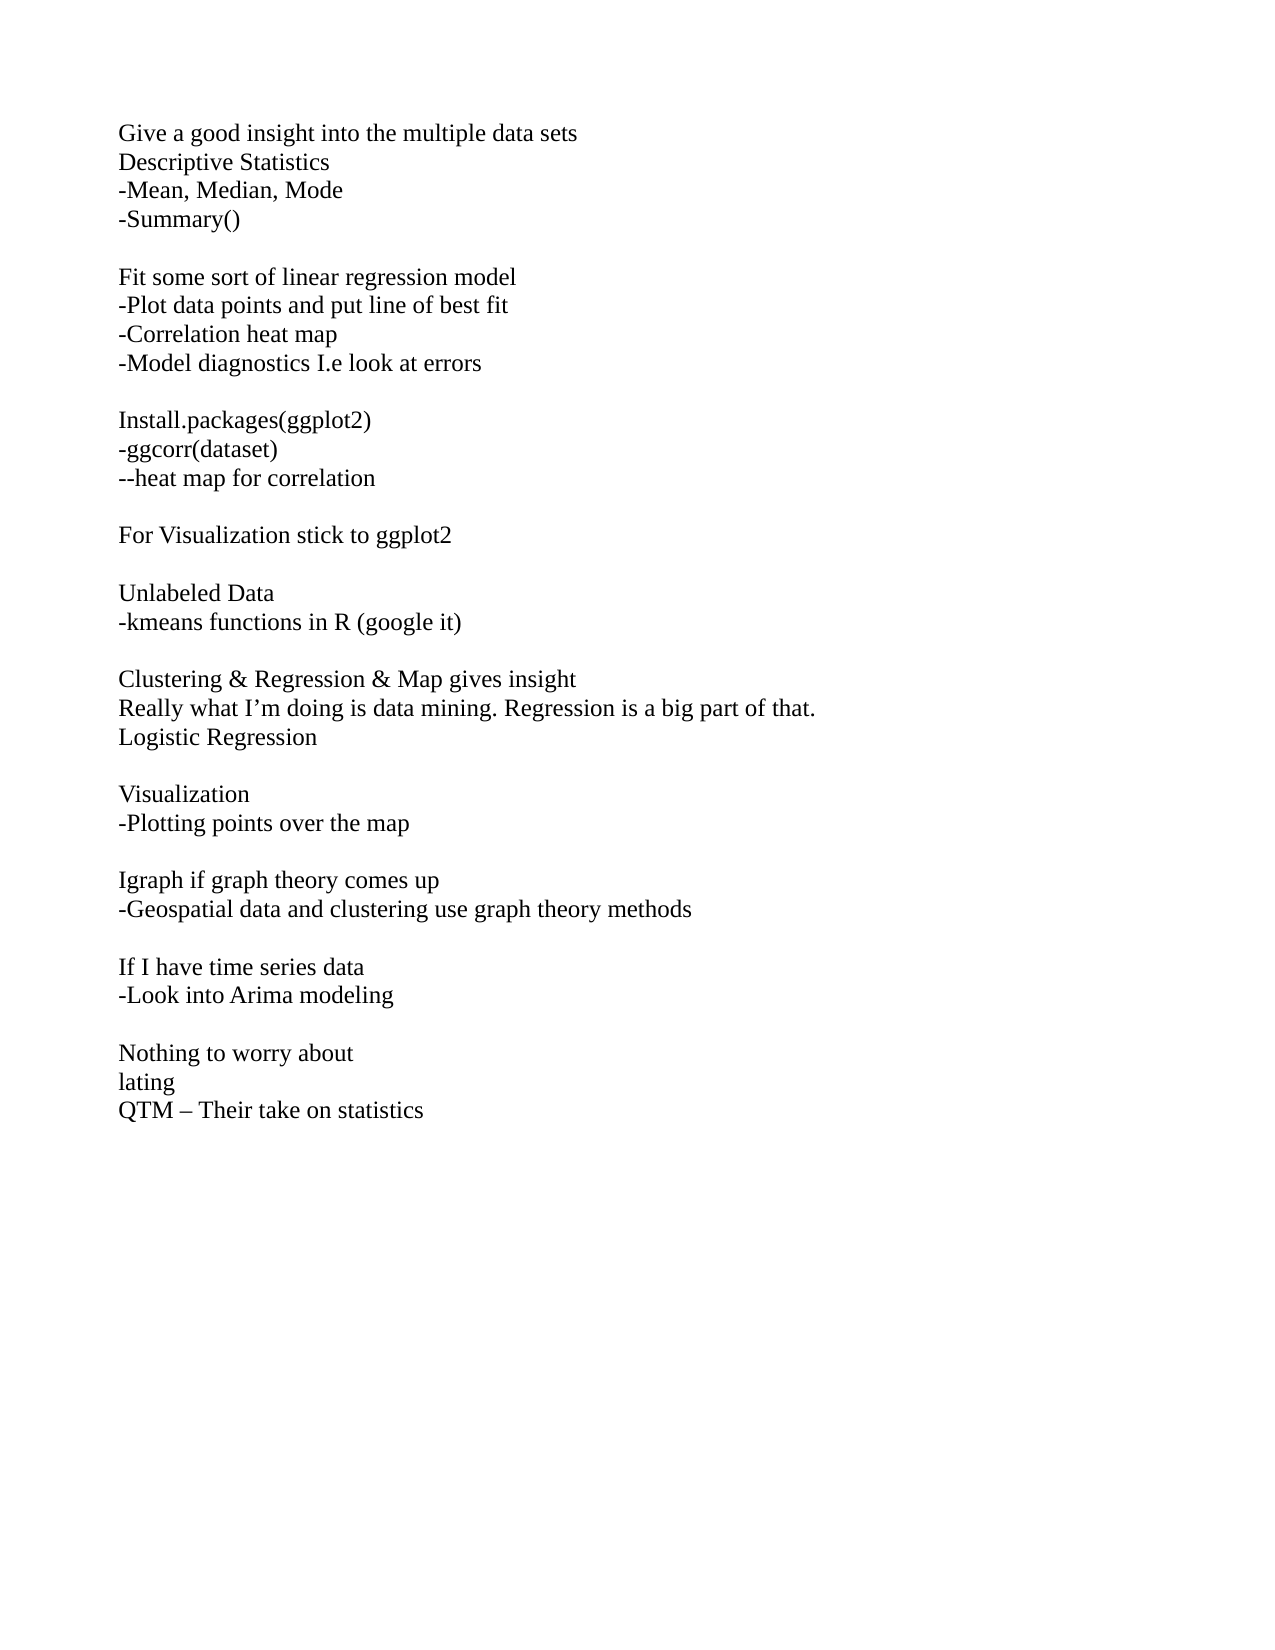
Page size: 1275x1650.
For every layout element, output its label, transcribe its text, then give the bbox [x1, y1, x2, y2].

text Really what I’m doing is data mining. Regression is a big part of that. [118, 693, 1157, 722]
text Nothing to worry about [118, 1038, 1157, 1067]
text Give a good insight into the multiple data sets [118, 118, 1157, 147]
text -Mean, Median, Mode [118, 176, 1157, 204]
text -Plotting points over the map [118, 808, 1157, 837]
text For Visualization stick to ggplot2 [118, 521, 1157, 549]
text -Correlation heat map [118, 319, 1157, 348]
text -ggcorr(dataset) [118, 434, 1157, 463]
text -Summary() [118, 204, 1157, 233]
text Clustering & Regression & Map gives insight [118, 664, 1157, 693]
text Visualization [118, 779, 1157, 808]
text QTM – Their take on statistics [118, 1096, 1157, 1124]
text Unlabeled Data [118, 578, 1157, 607]
text -Plot data points and put line of best fit [118, 291, 1157, 319]
text --heat map for correlation [118, 463, 1157, 492]
text Fit some sort of linear regression model [118, 262, 1157, 291]
text If I have time series data [118, 952, 1157, 981]
text Install.packages(ggplot2) [118, 406, 1157, 434]
text Descriptive Statistics [118, 147, 1157, 176]
text lating [118, 1067, 1157, 1096]
text -Look into Arima modeling [118, 981, 1157, 1009]
text -Model diagnostics I.e look at errors [118, 348, 1157, 377]
text -kmeans functions in R (google it) [118, 607, 1157, 636]
text Igraph if graph theory comes up [118, 866, 1157, 894]
text -Geospatial data and clustering use graph theory methods [118, 894, 1157, 923]
text Logistic Regression [118, 722, 1157, 751]
